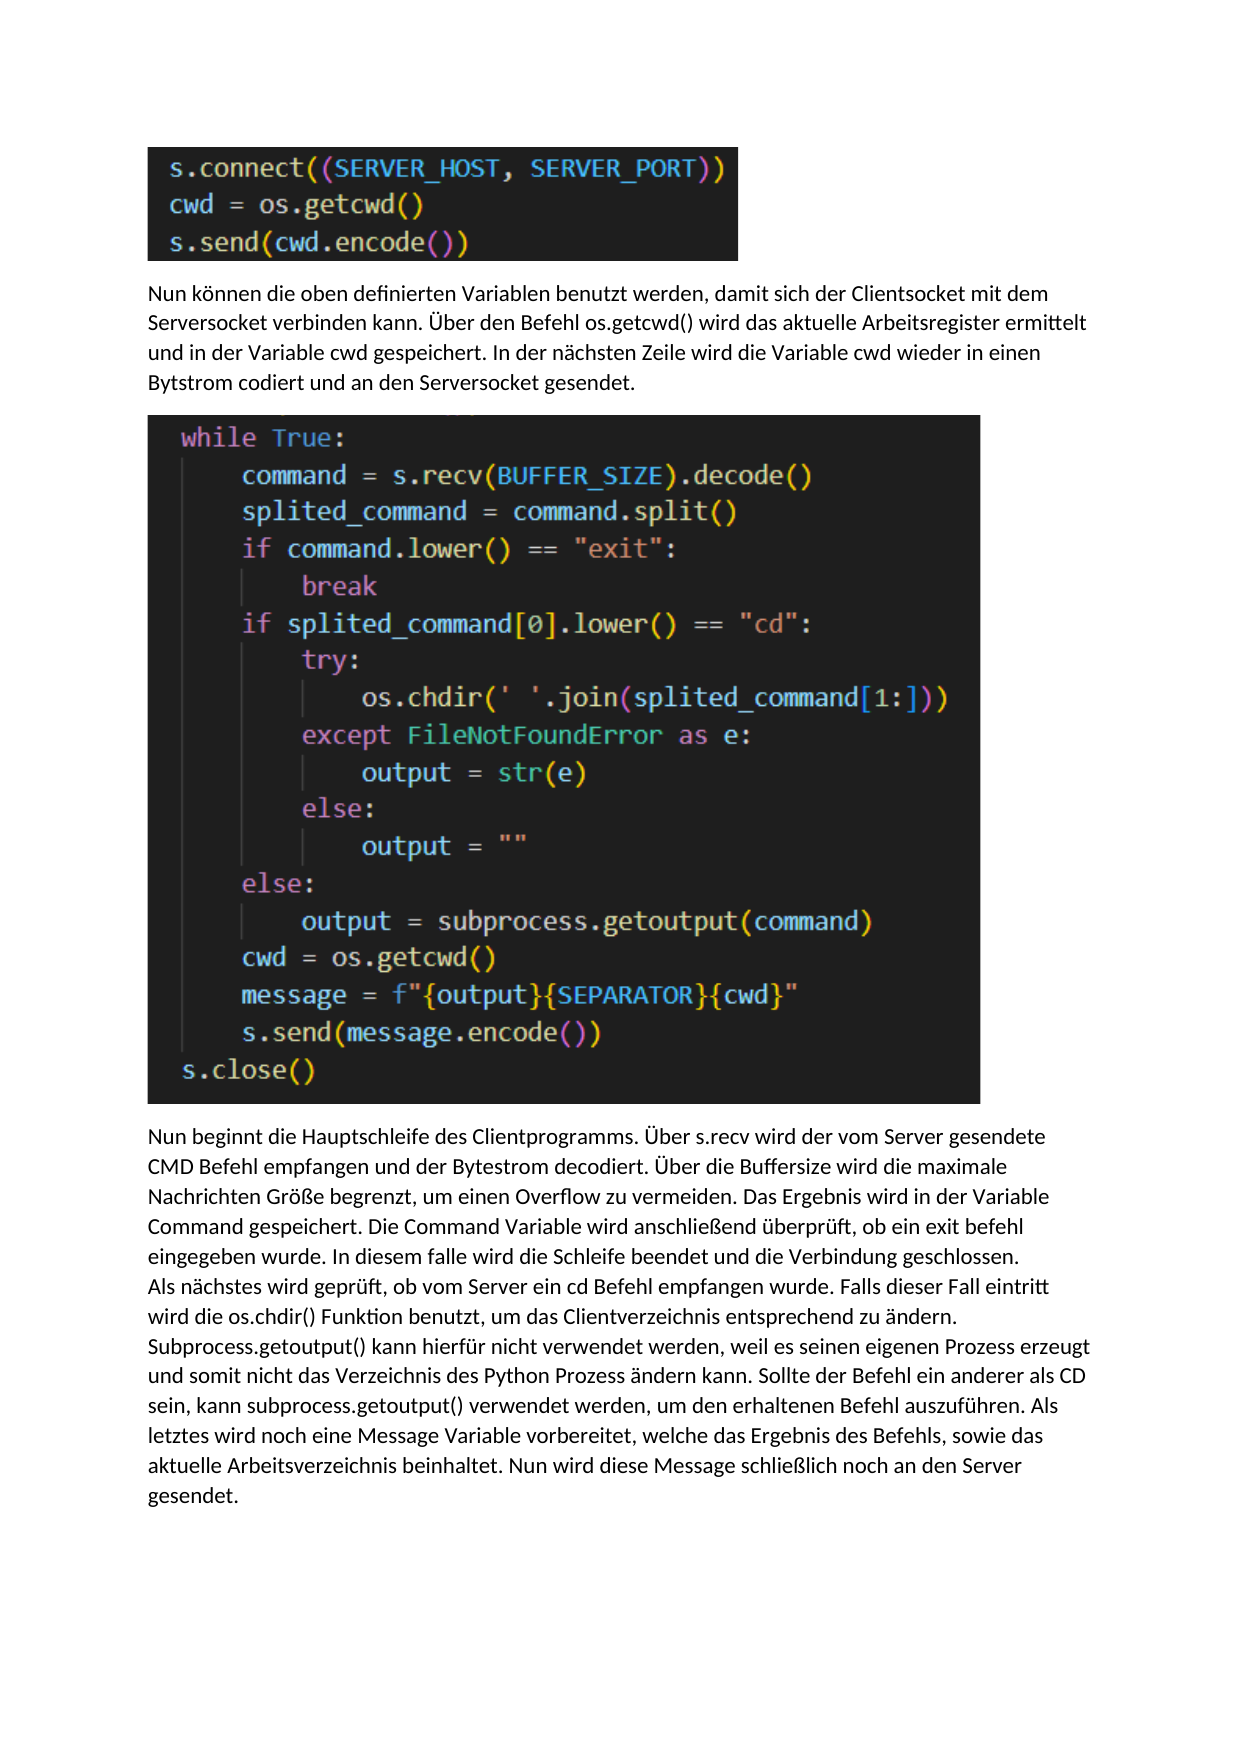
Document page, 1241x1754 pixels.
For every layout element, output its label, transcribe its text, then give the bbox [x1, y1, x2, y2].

text Nun beginnt die Hauptschleife des Clientprogramms. Über s.recv wird der vom Server gesendete CMD Befehl empfangen und der Bytestrom decodiert. Über die Buffersize wird die maximale Nachrichten Größe begrenzt, um einen Overflow zu vermeiden. Das Ergebnis wird in der Variable Command gespeichert. Die Command Variable wird anschließend überprüft, ob ein exit befehl eingegeben wurde. In diesem falle wird die Schleife beendet und die Verbindung geschlossen. Als nächstes wird geprüft, ob vom Server ein cd Befehl empfangen wurde. Falls dieser Fall eintritt wird die os.chdir() Funktion benutzt, um das Clientverzeichnis entsprechend zu ändern. Subprocess.getoutput() kann hierfür nicht verwendet werden, weil es seinen eigenen Prozess erzeugt und somit nicht das Verzeichnis des Python Prozess ändern kann. Sollte der Befehl ein anderer als CD sein, kann subprocess.getoutput() verwendet werden, um den erhaltenen Befehl auszuführen. Als letztes wird noch eine Message Variable vorbereitet, welche das Ergebnis des Befehls, sowie das aktuelle Arbeitsverzeichnis beinhaltet. Nun wird diese Message schließlich noch an den Server gesendet. [148, 1122, 1093, 1509]
text Nun können die oben definierten Variablen benutzt werden, damit sich der Clientsocket mit dem Serversocket verbinden kann. Über den Befehl os.getcwd() wird das aktuelle Arbeitsregister ermittelt und in der Variable cwd gespeichert. In der nächsten Zeile wird die Variable cwd wieder in einen Bytstrom codiert und an den Serversocket gesendet. [148, 279, 1093, 396]
